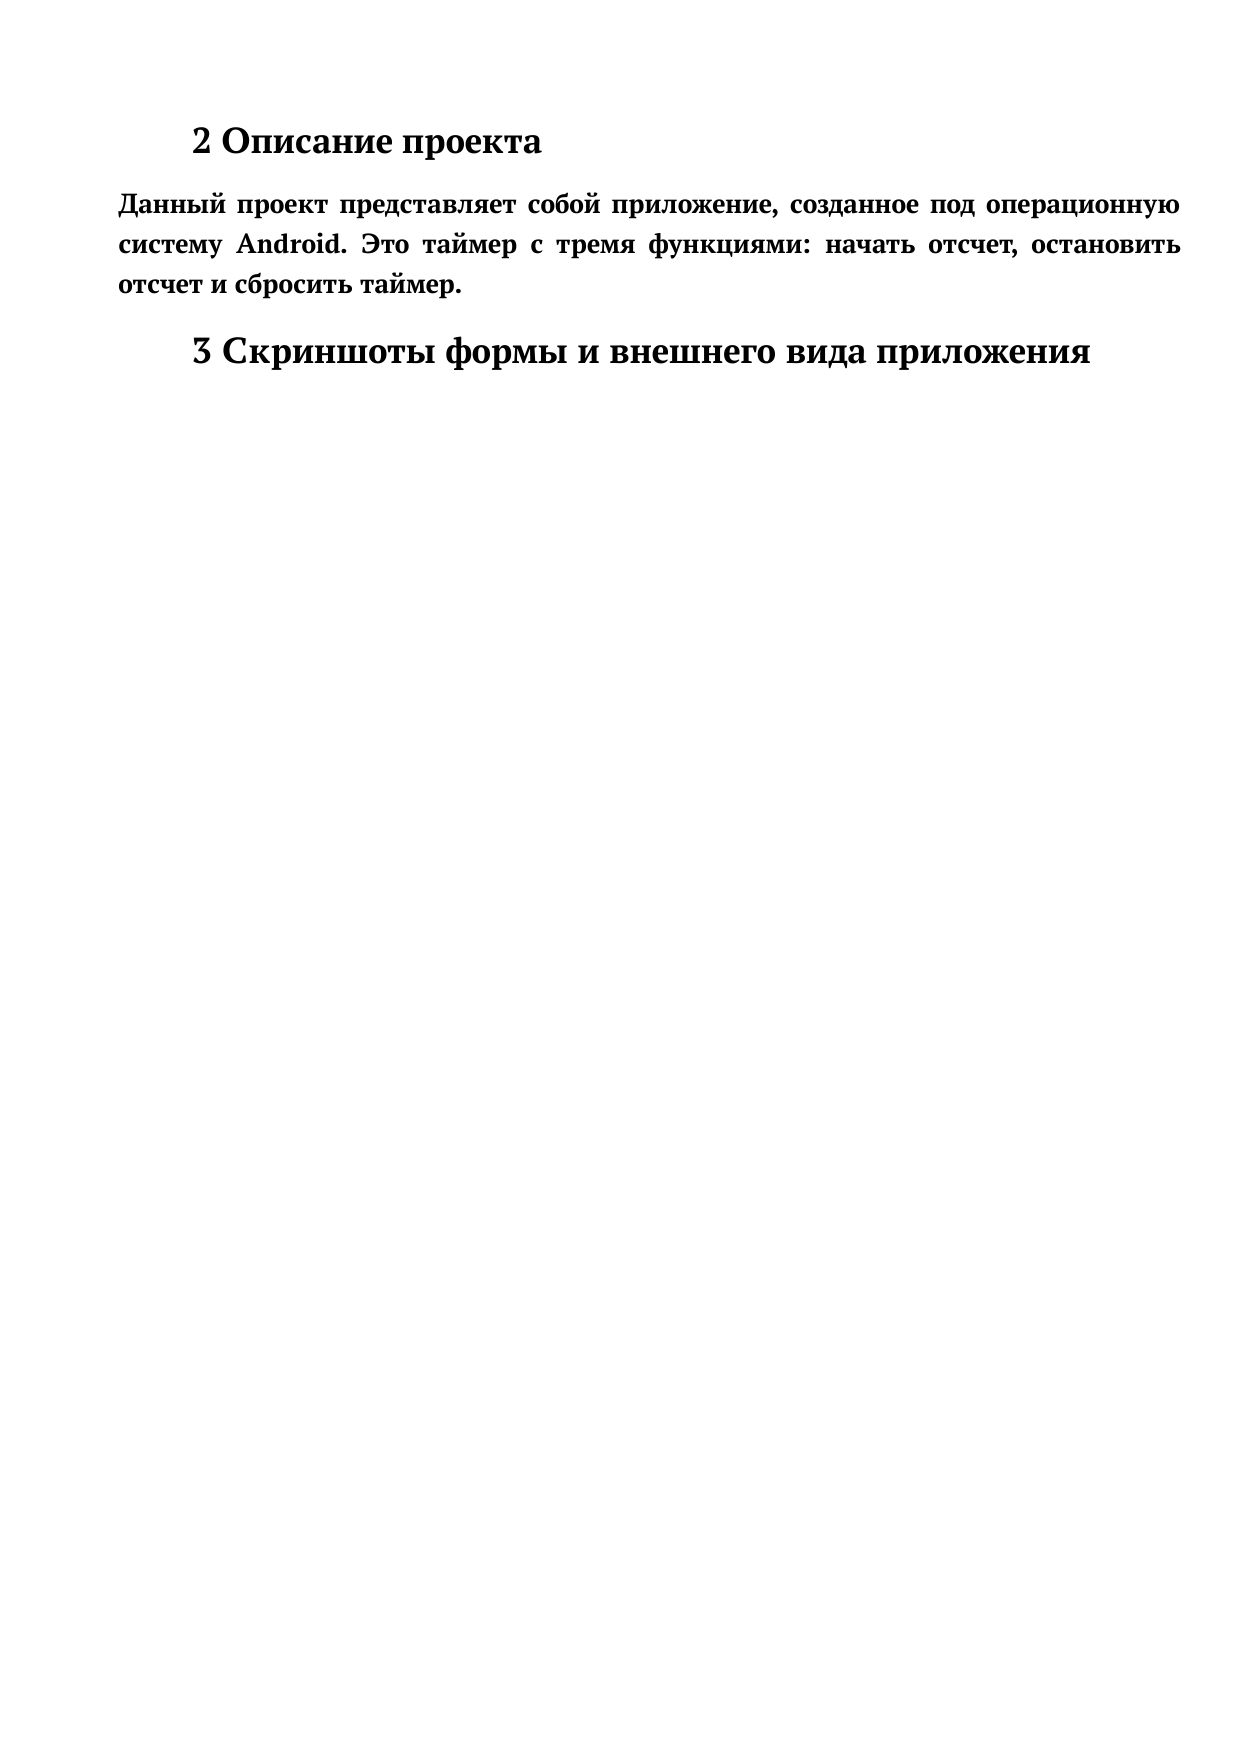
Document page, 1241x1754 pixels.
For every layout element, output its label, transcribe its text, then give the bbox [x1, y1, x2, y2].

subtitle 2 Описание проекта [192, 118, 1181, 162]
text Данный проект представляет собой приложение, созданное под операционную систему Android. Это таймер с тремя функциями: начать отсчет, остановить отсчет и сбросить таймер. [118, 186, 1181, 300]
text 3 Скриншоты формы и внешнего вида приложения [192, 327, 1181, 371]
